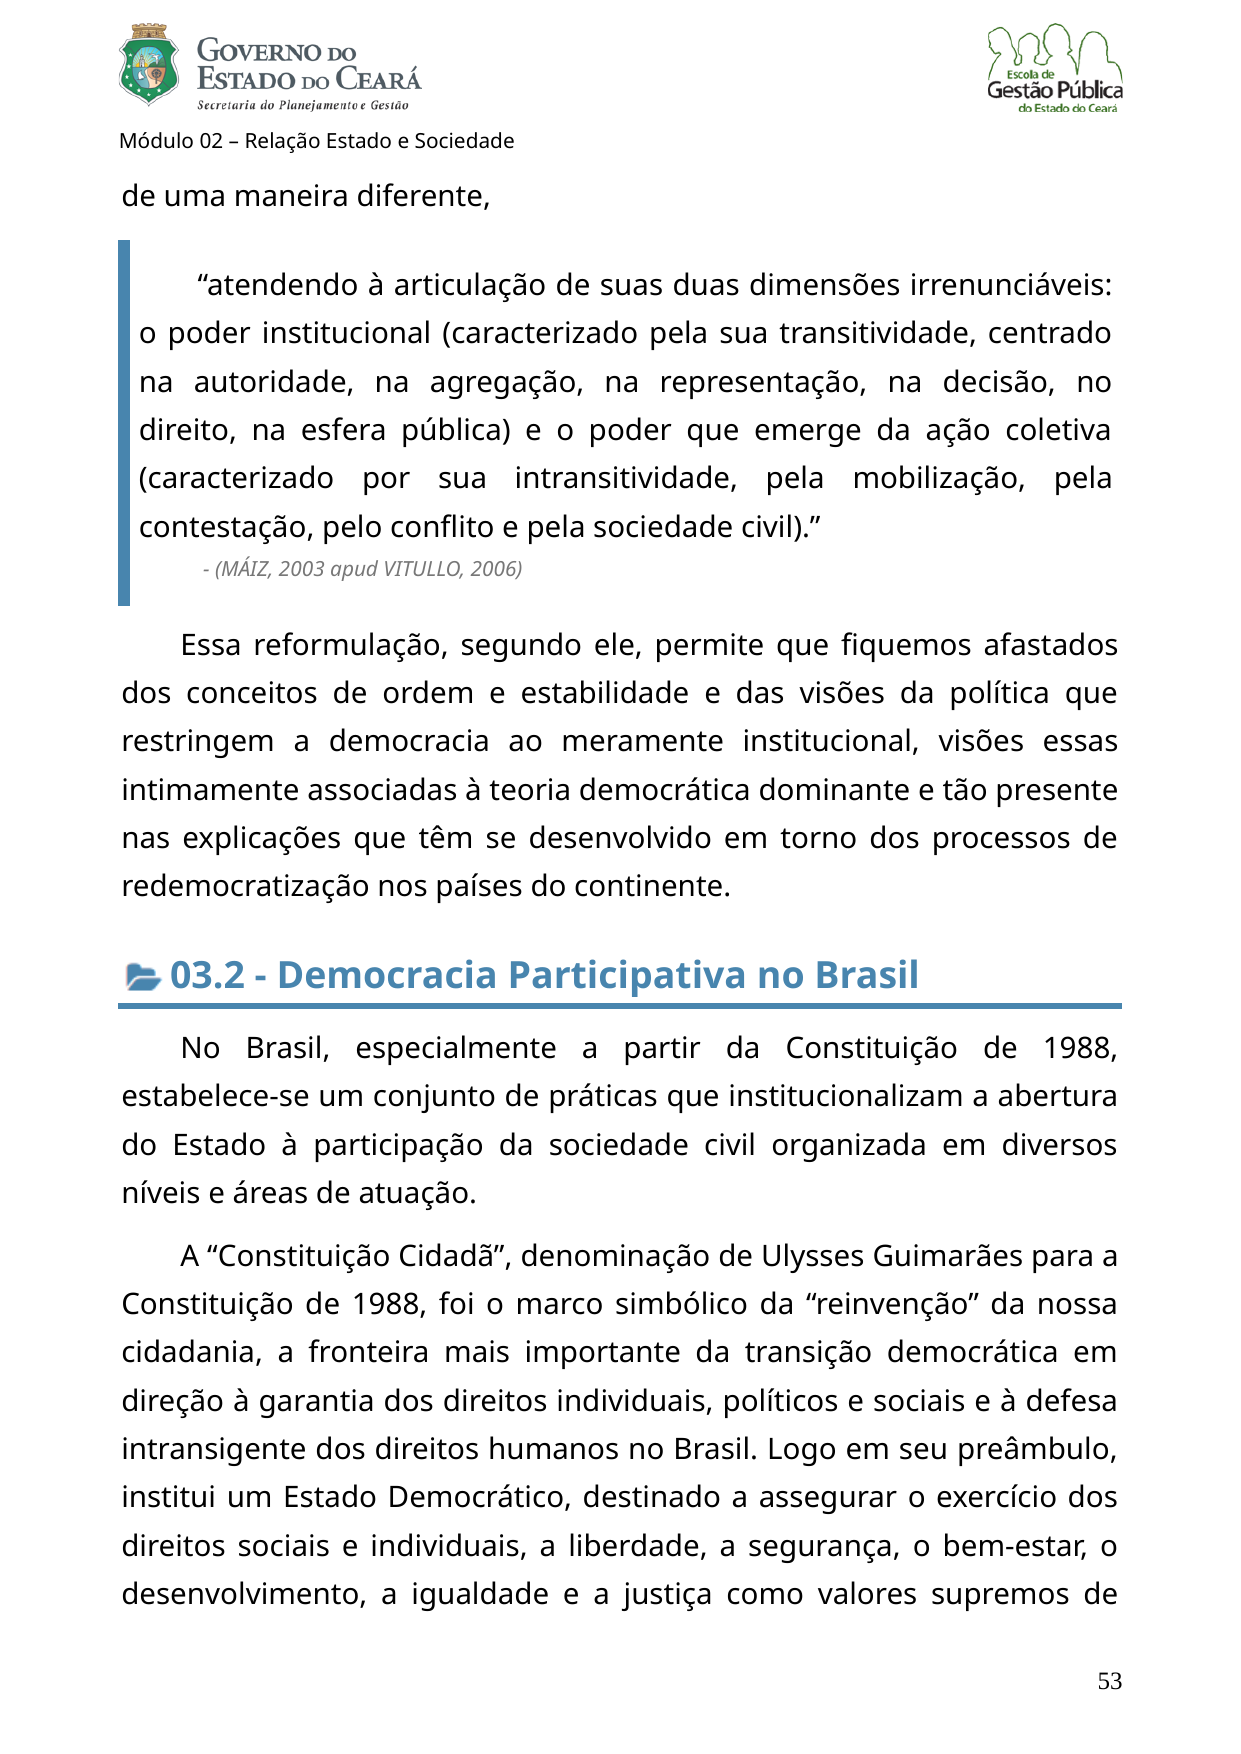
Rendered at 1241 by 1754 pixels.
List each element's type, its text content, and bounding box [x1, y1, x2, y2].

subtitle 03.2 - Democracia Participativa no Brasil [118, 946, 1122, 1003]
table_header “atendendo à articulação de suas duas dimensões irrenunciáveis: o poder institucional (caracterizado pela sua transitividade, centrado na autoridade, na agregação, na representação, na decisão, no direito, na esfera pública) e o poder que emerge da ação coletiva (caracterizado por sua intransitividade, pela mobilização, pela contestação, pelo conflito e pela sociedade civil).” - (MÁIZ, 2003 apud VITULLO, 2006) [130, 240, 1122, 606]
text No Brasil, especialmente a partir da Constituição de 1988, estabelece-se um conjunto de práticas que institucionalizam a abertura do Estado à participação da sociedade civil organizada em diversos níveis e áreas de atuação. [118, 1024, 1122, 1212]
picture [123, 960, 167, 999]
picture [118, 23, 1123, 112]
text de uma maneira diferente, [118, 172, 1122, 218]
table_header [118, 240, 130, 606]
text Essa reformulação, segundo ele, permite que fiquemos afastados dos conceitos de ordem e estabilidade e das visões da política que restringem a democracia ao meramente institucional, visões essas intimamente associadas à teoria democrática dominante e tão presente nas explicações que têm se desenvolvido em torno dos processos de redemocratização nos países do continente. [118, 620, 1122, 908]
text A “Constituição Cidadã”, denominação de Ulysses Guimarães para a Constituição de 1988, foi o marco simbólico da “reinvenção” da nossa cidadania, a fronteira mais importante da transição democrática em direção à garantia dos direitos individuais, políticos e sociais e à defesa intransigente dos direitos humanos no Brasil. Logo em seu preâmbulo, institui um Estado Democrático, destinado a assegurar o exercício dos direitos sociais e individuais, a liberdade, a segurança, o bem-estar, o desenvolvimento, a igualdade e a justiça como valores supremos de [118, 1232, 1122, 1613]
